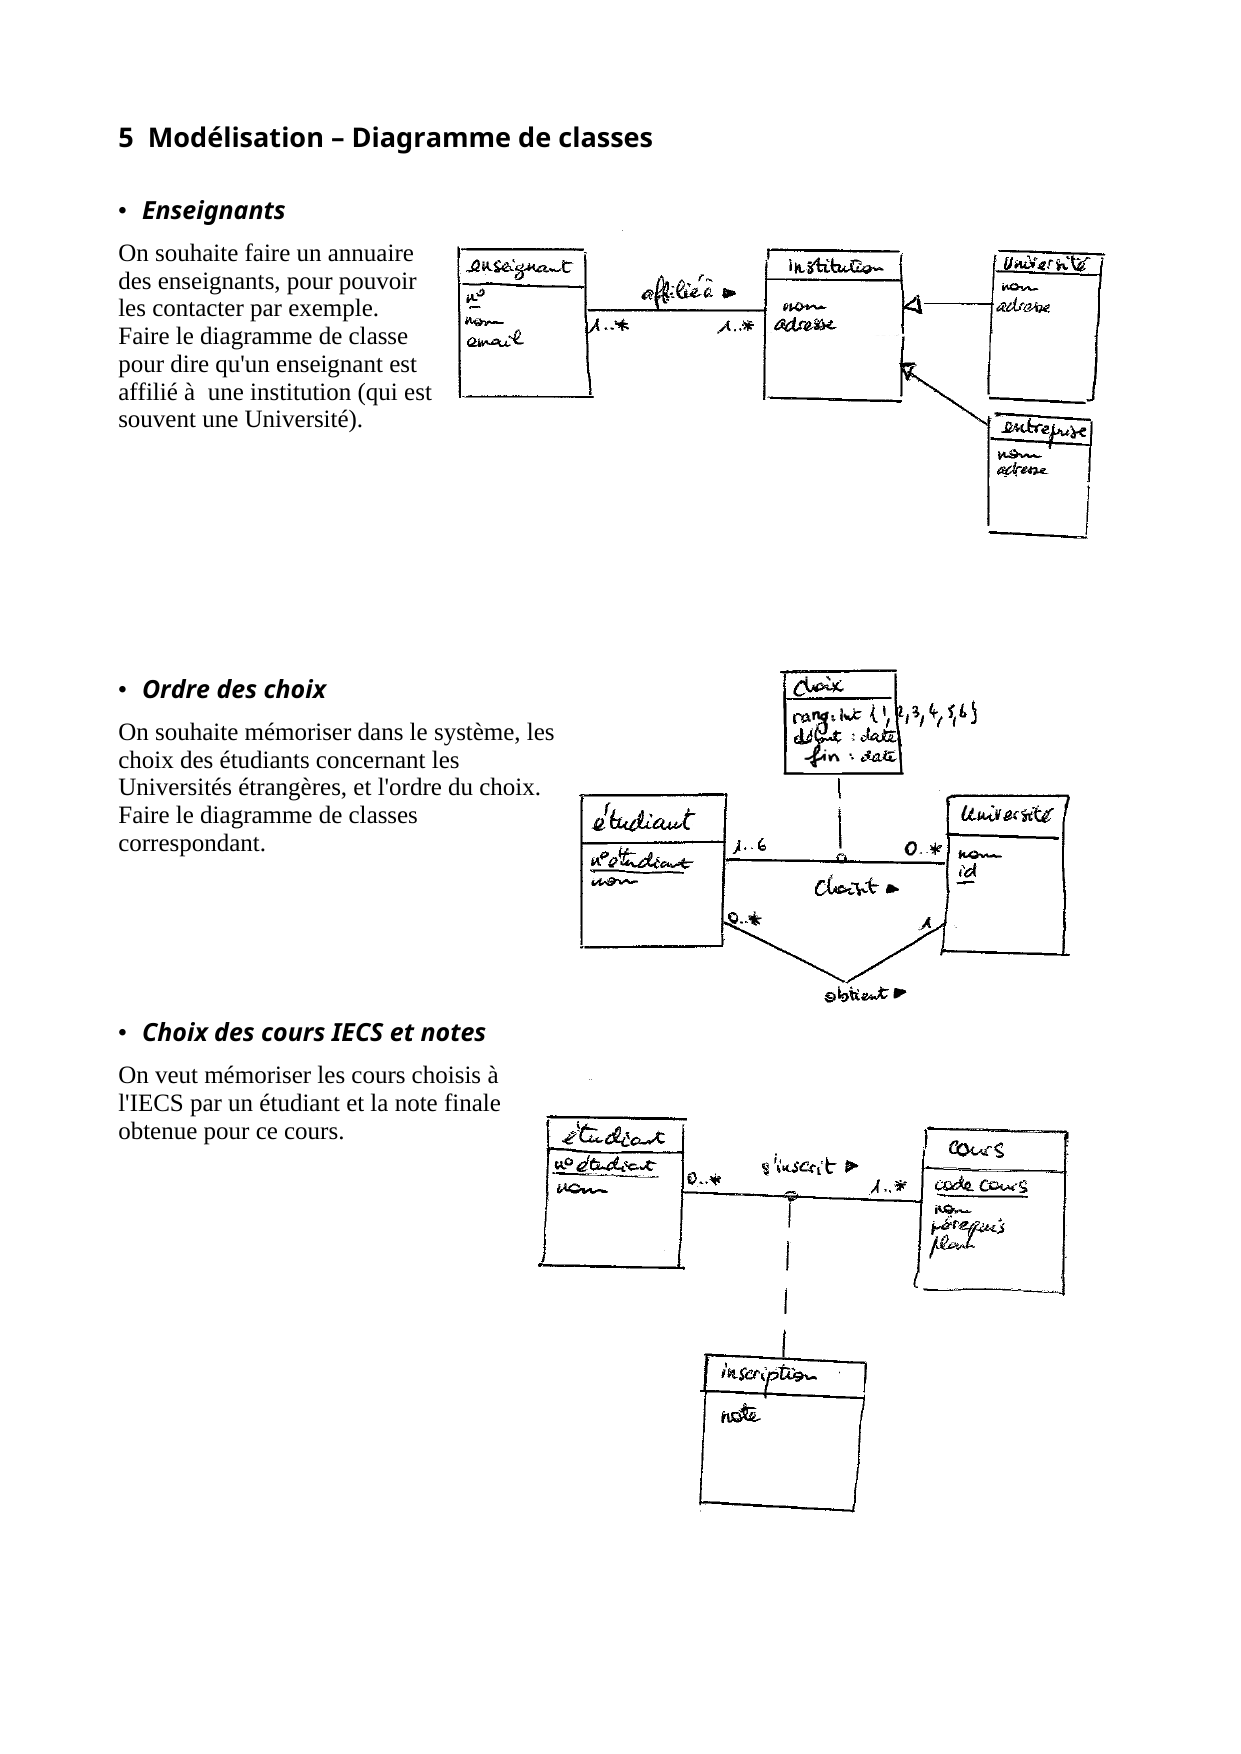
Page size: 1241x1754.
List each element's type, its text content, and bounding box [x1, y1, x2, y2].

text On souhaite mémoriser dans le système, les choix des étudiants concernant les Universités étrangères, et l'ordre du choix. Faire le diagramme de classes correspondant. [118, 718, 569, 857]
subtitle Ordre des choix [118, 672, 569, 706]
picture [523, 1077, 1114, 1537]
picture [433, 195, 1122, 553]
picture [569, 650, 1118, 1031]
subtitle Enseignants [118, 192, 1122, 227]
text On souhaite faire un annuaire des enseignants, pour pouvoir les contacter par exemple. Faire le diagramme de classe pour dire qu'un enseignant est affilié à une institution (qui est souvent une Université). [118, 239, 433, 433]
subtitle Choix des cours IECS et notes [118, 1015, 1122, 1049]
subtitle Modélisation – Diagramme de classes [118, 118, 1122, 155]
text On veut mémoriser les cours choisis à l'IECS par un étudiant et la note finale obtenue pour ce cours. [118, 1061, 1122, 1144]
